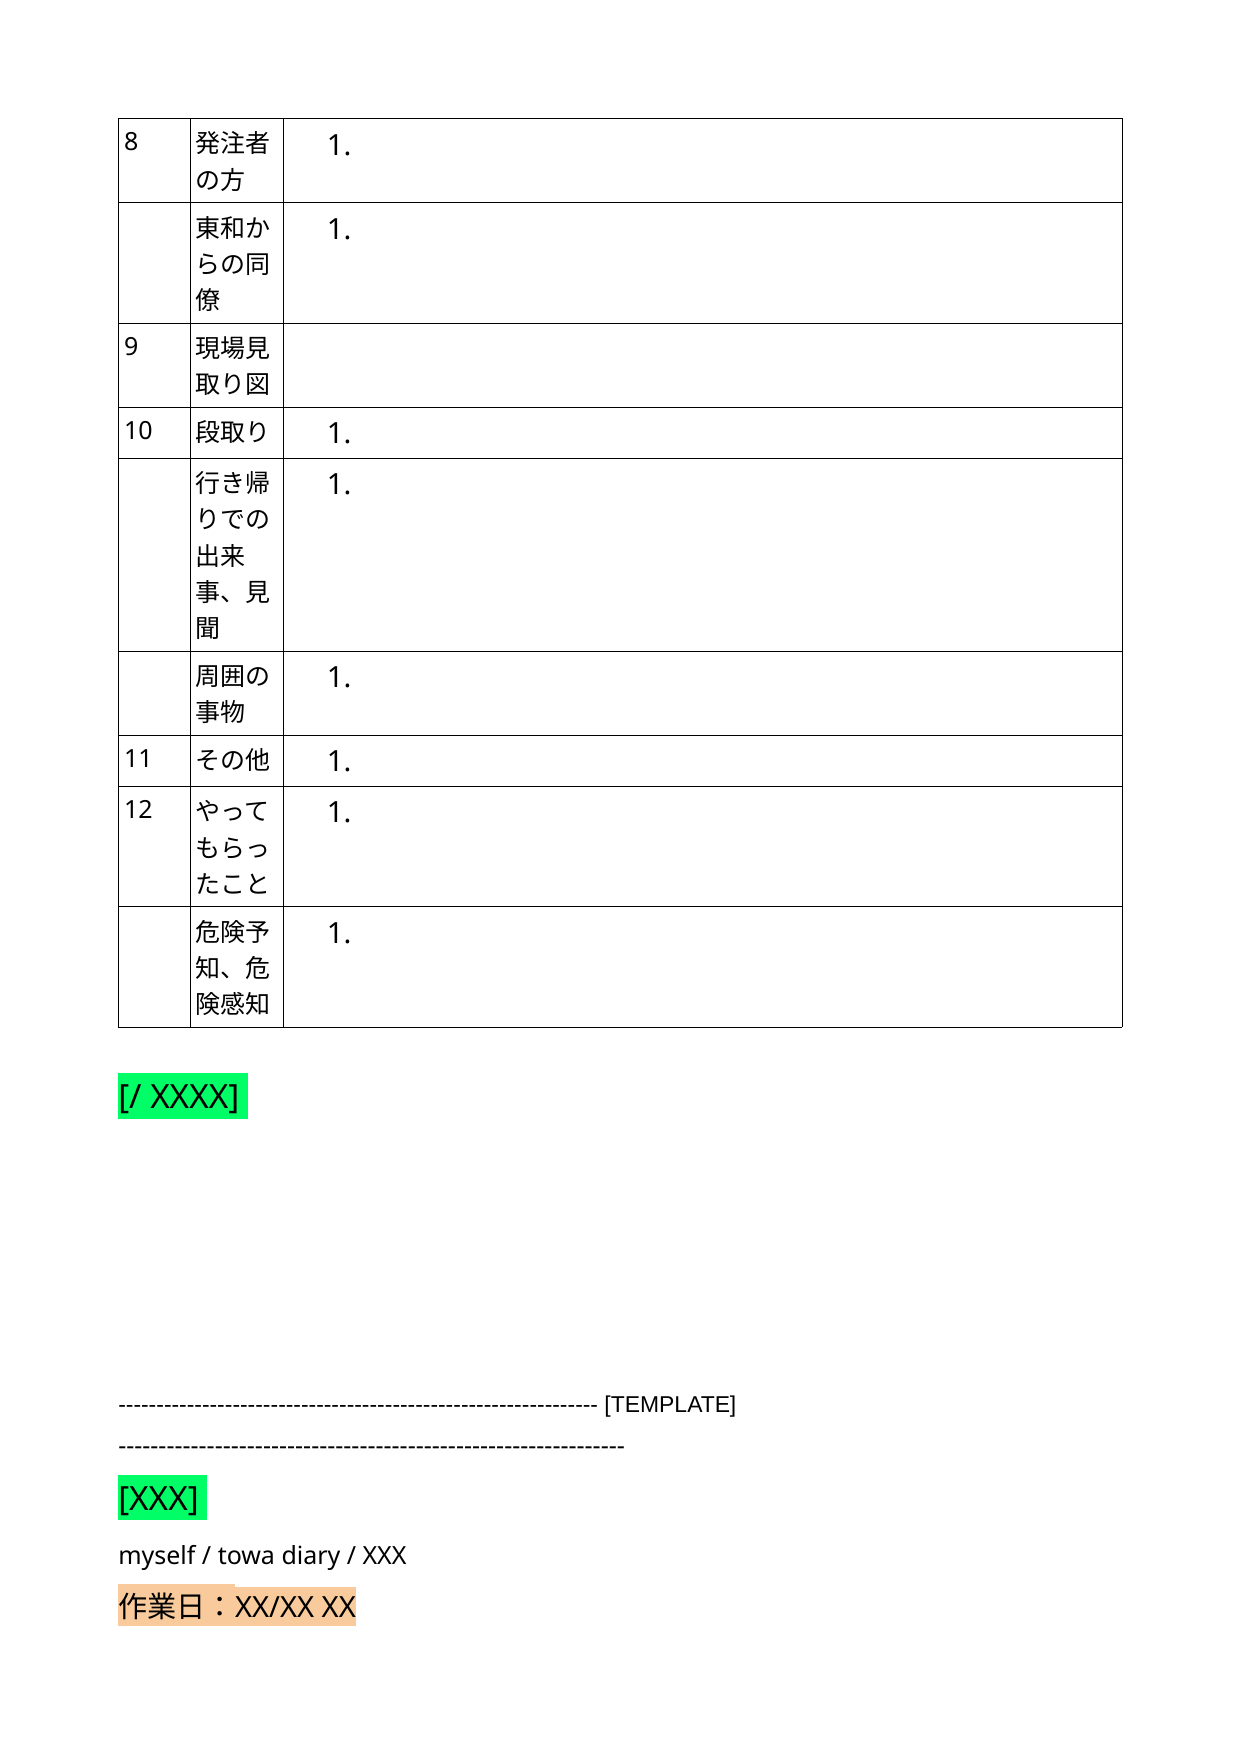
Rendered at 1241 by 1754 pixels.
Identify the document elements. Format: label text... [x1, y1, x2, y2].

table_cell [284, 907, 1122, 1027]
table_cell 現場見取り図 [191, 324, 283, 407]
table_cell [284, 408, 1122, 458]
table_cell 段取り [191, 408, 283, 458]
table_cell [284, 324, 1122, 407]
table_cell [119, 907, 190, 1027]
table_cell 発注者の方 [191, 119, 283, 202]
table_cell [284, 736, 1122, 786]
table_cell [284, 652, 1122, 735]
table_cell 9 [119, 324, 190, 407]
table_cell 東和からの同僚 [191, 203, 283, 322]
table_cell [284, 787, 1122, 906]
text --------------------------------------------------------------- [118, 1428, 1122, 1462]
table_cell 行き帰りでの出来事、見聞 [191, 459, 283, 651]
text --------------------------------------------------------------- [TEMPLATE] [118, 1391, 1122, 1418]
table_cell 周囲の事物 [191, 652, 283, 735]
table_cell [119, 203, 190, 322]
table_cell [284, 119, 1122, 202]
text [XXX] [118, 1475, 1122, 1520]
table_cell [119, 652, 190, 735]
table_cell やってもらったこと [191, 787, 283, 906]
text 作業日：XX/XX XX [118, 1584, 1122, 1626]
table_cell その他 [191, 736, 283, 786]
table_cell 11 [119, 736, 190, 786]
table_cell 危険予知、危険感知 [191, 907, 283, 1027]
table_cell [284, 459, 1122, 651]
text [/ XXXX] [118, 1073, 1122, 1119]
text myself / towa diary / XXX [118, 1537, 1122, 1571]
table_cell 10 [119, 408, 190, 458]
table_cell 8 [119, 119, 190, 202]
table_cell [284, 203, 1122, 322]
table_cell 12 [119, 787, 190, 906]
table_cell [119, 459, 190, 651]
